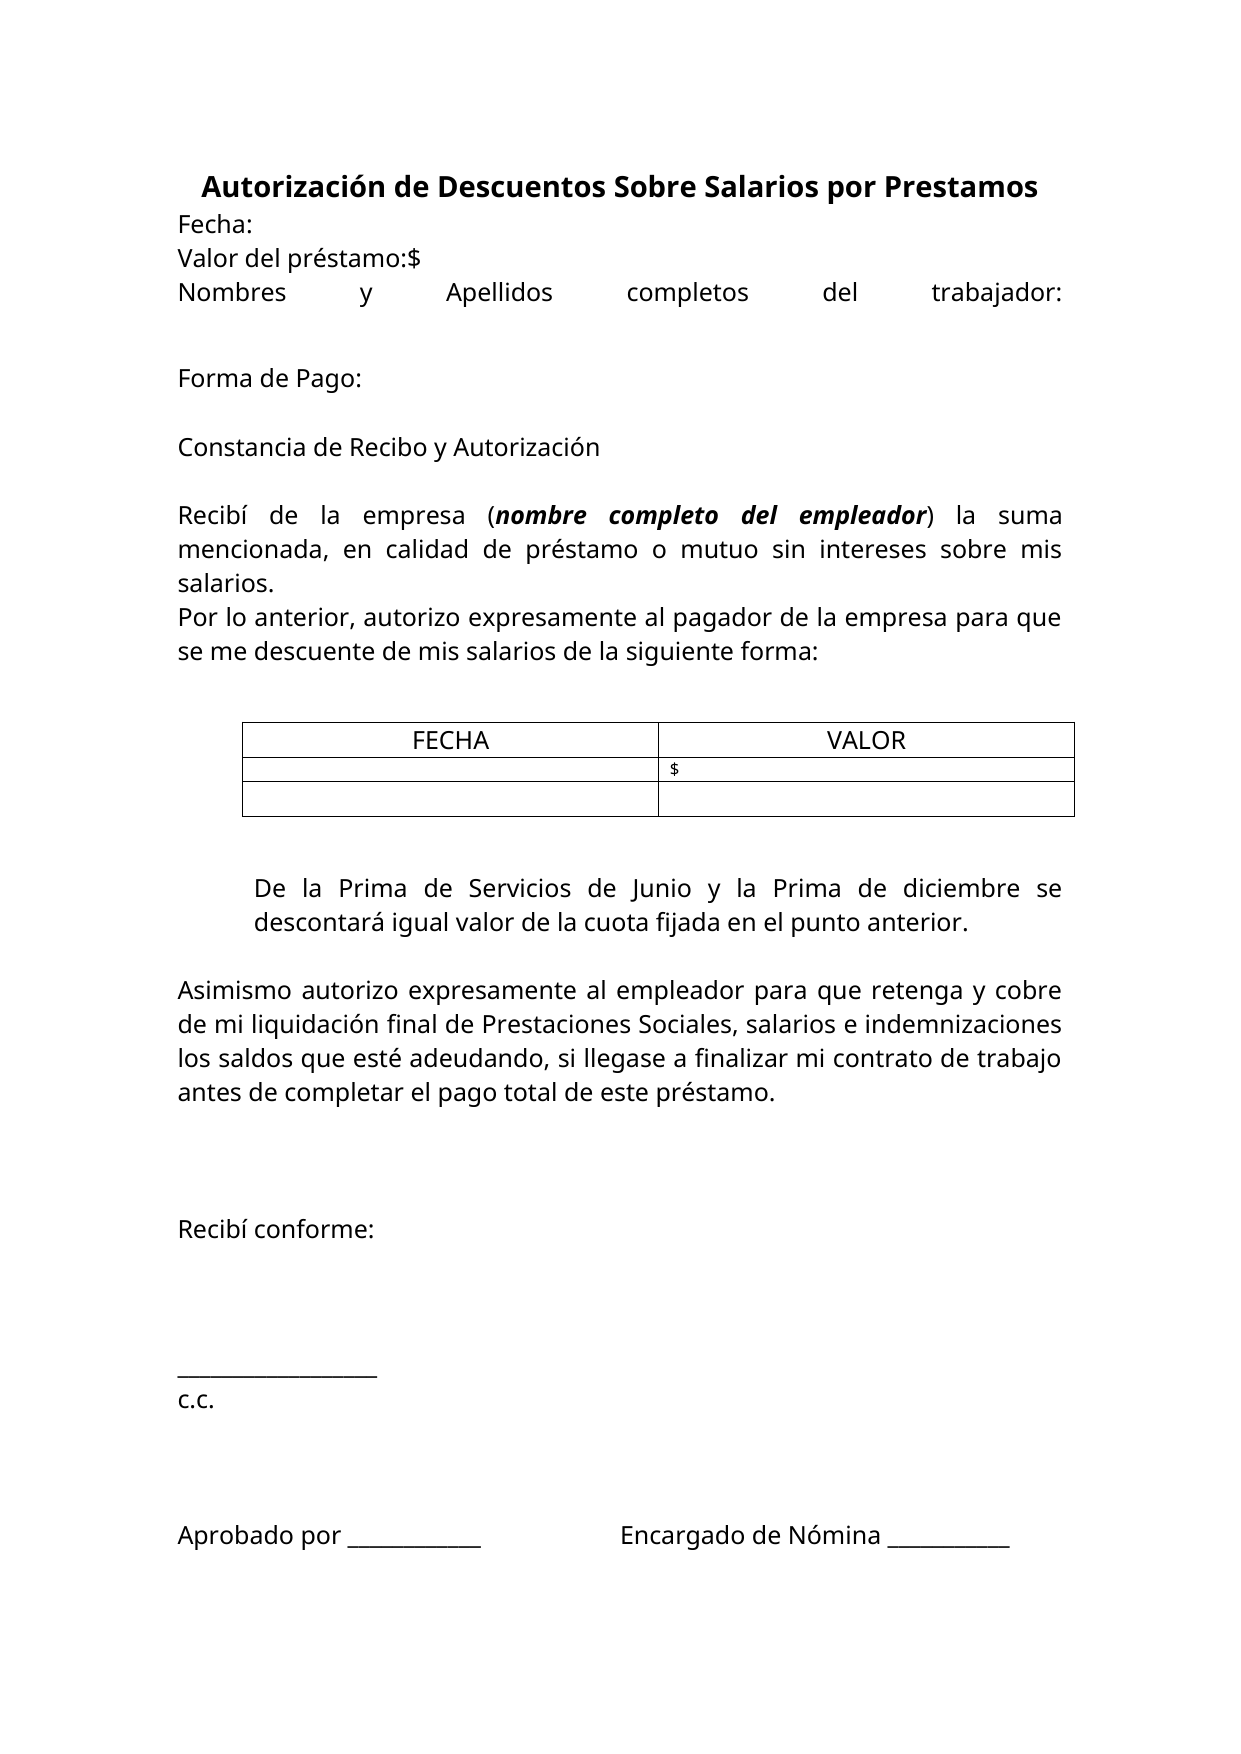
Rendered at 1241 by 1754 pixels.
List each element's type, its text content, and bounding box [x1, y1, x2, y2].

text Valor del préstamo:$ <format_number(loan.amount, loan.party.lang)> [177, 241, 1063, 274]
text <for each="loan in records"> [177, 148, 1063, 167]
table_cell [243, 782, 658, 816]
subtitle Fecha: <date_effective> [177, 206, 1063, 241]
table_cell <line.maturity_date> [243, 758, 658, 781]
text Forma de Pago: <payment_mode.name> [177, 361, 1063, 395]
text </for> [177, 817, 1063, 837]
text Asimismo autorizo expresamente al empleador para que retenga y cobre de mi liquidación final de Prestaciones Sociales, salarios e indemnizaciones los saldos que esté adeudando, si llegase a finalizar mi contrato de trabajo antes de completar el pago total de este préstamo. [177, 973, 1063, 1109]
text Constancia de Recibo y Autorización [177, 429, 1063, 463]
subtitle Autorización de Descuentos Sobre Salarios por Prestamos [177, 167, 1063, 206]
table_header VALOR [659, 723, 1074, 757]
table_header FECHA [243, 723, 658, 757]
text Recibí de la empresa (nombre completo del empleador) la suma mencionada, en calidad de préstamo o mutuo sin intereses sobre mis salarios. [177, 497, 1063, 599]
text c.c. [177, 1382, 1063, 1416]
text <for each="line in loan.lines"> [254, 702, 1063, 722]
table_cell [659, 782, 1074, 816]
text Aprobado por ____________ Encargado de Nómina ___________ [177, 1518, 1063, 1552]
text __________________ [177, 1347, 1063, 1382]
text Recibí conforme: [177, 1211, 1063, 1245]
table_cell $<format_number(line.amount, loan.party.lang)> [659, 758, 1074, 781]
text Por lo anterior, autorizo expresamente al pagador de la empresa para que se me descuente de mis salarios de la siguiente forma: [177, 599, 1063, 668]
text Nombres y Apellidos completos del trabajador: <loan.employee.party.full_name> [177, 274, 1063, 337]
text De la Prima de Servicios de Junio y la Prima de diciembre se descontará igual valor de la cuota fijada en el punto anterior. [254, 871, 1063, 939]
